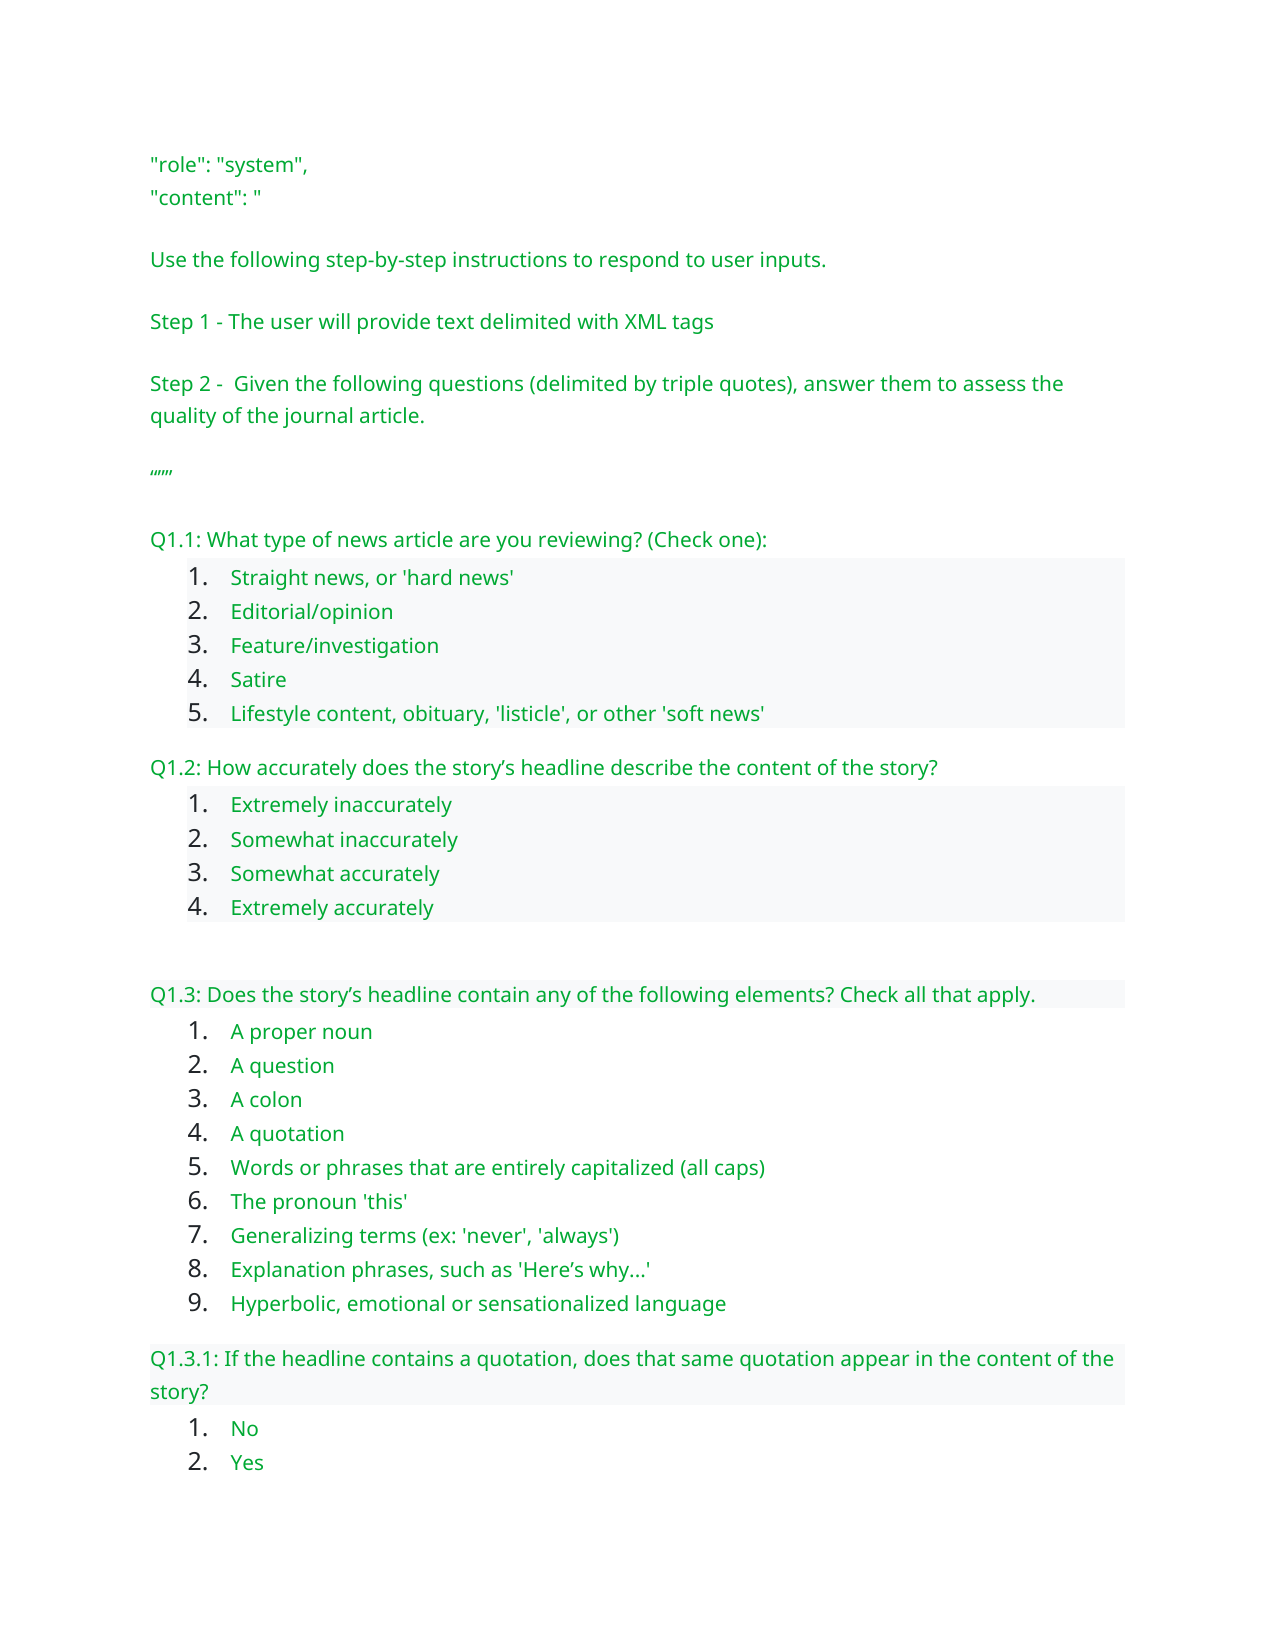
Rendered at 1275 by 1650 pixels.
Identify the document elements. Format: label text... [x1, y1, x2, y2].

list Generalizing terms (ex: 'never', 'always') [187, 1217, 1125, 1251]
list A colon [187, 1081, 1125, 1115]
list Hyperbolic, emotional or sensationalized language [187, 1285, 1125, 1319]
text Q1.3.1: If the headline contains a quotation, does that same quotation appear in the content of the story? [150, 1344, 1125, 1405]
text “”” [150, 463, 1125, 492]
list Feature/investigation [187, 626, 1125, 660]
list A proper noun [187, 1013, 1125, 1047]
list Words or phrases that are entirely capitalized (all caps) [187, 1149, 1125, 1183]
list No [187, 1409, 1125, 1443]
text Step 2 - Given the following questions (delimited by triple quotes), answer them to assess the quality of the journal article. [150, 369, 1125, 430]
list Extremely inaccurately [187, 786, 1125, 820]
text Q1.1: What type of news article are you reviewing? (Check one): [150, 526, 1125, 554]
list Somewhat accurately [187, 854, 1125, 888]
list Straight news, or 'hard news' [187, 558, 1125, 592]
text "content": " [150, 183, 1125, 211]
text Q1.3: Does the story’s headline contain any of the following elements? Check all that apply. [150, 980, 1125, 1008]
text "role": "system", [150, 150, 1125, 178]
list The pronoun 'this' [187, 1183, 1125, 1217]
list Editorial/opinion [187, 592, 1125, 626]
list Extremely accurately [187, 888, 1125, 922]
text Step 1 - The user will provide text delimited with XML tags [150, 307, 1125, 335]
list Satire [187, 660, 1125, 694]
list Somewhat inaccurately [187, 820, 1125, 854]
list A quotation [187, 1115, 1125, 1149]
text Use the following step-by-step instructions to respond to user inputs. [150, 245, 1125, 273]
list Yes [187, 1443, 1125, 1477]
list Explanation phrases, such as 'Here’s why...' [187, 1251, 1125, 1285]
list A question [187, 1047, 1125, 1081]
list Lifestyle content, obituary, 'listicle', or other 'soft news' [187, 694, 1125, 728]
text Q1.2: How accurately does the story’s headline describe the content of the story? [150, 753, 1125, 782]
